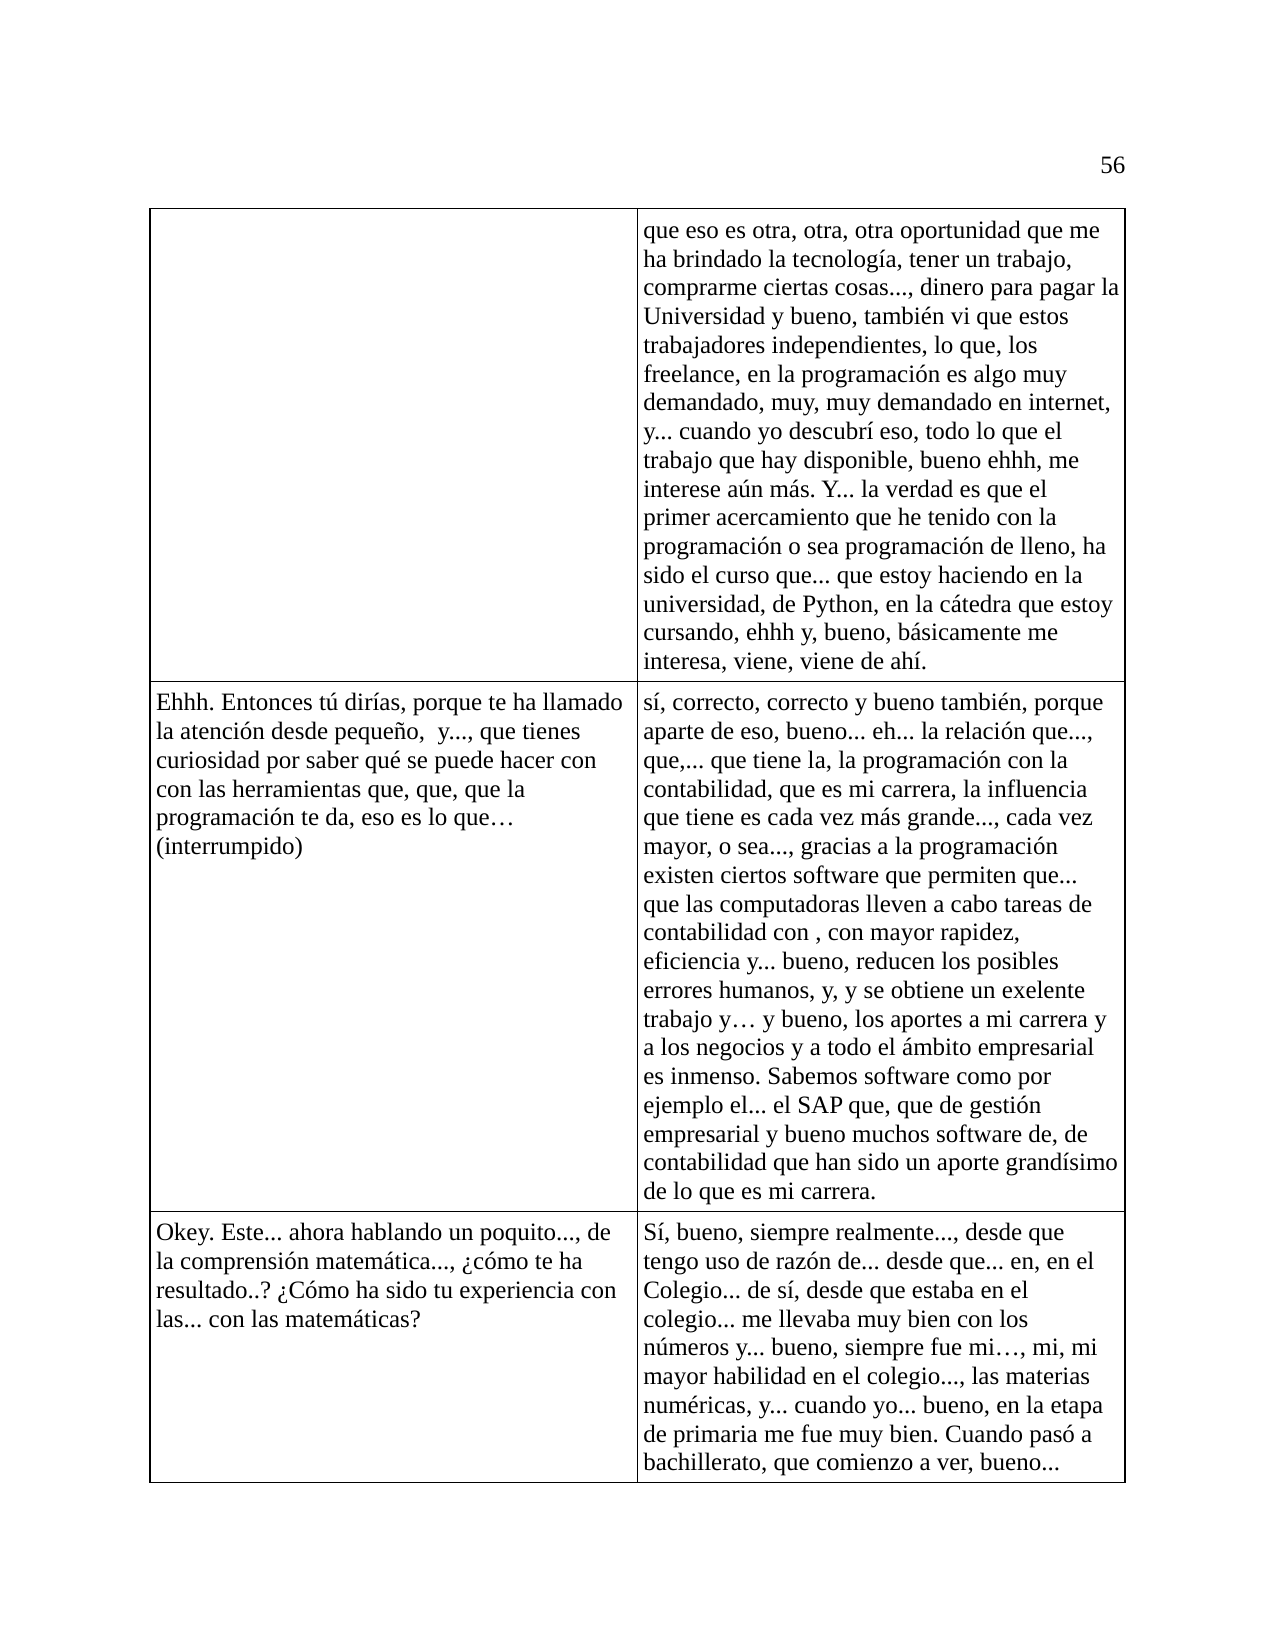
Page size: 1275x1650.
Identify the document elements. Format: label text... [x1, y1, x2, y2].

table_cell Ehhh. Entonces tú dirías, porque te ha llamado la atención desde pequeño, y..., que tienes curiosidad por saber qué se puede hacer con con las herramientas que, que, que la programación te da, eso es lo que… (interrumpido) [151, 682, 637, 1211]
table_cell que eso es otra, otra, otra oportunidad que me ha brindado la tecnología, tener un trabajo, comprarme ciertas cosas..., dinero para pagar la Universidad y bueno, también vi que estos trabajadores independientes, lo que, los freelance, en la programación es algo muy demandado, muy, muy demandado en internet, y... cuando yo descubrí eso, todo lo que el trabajo que hay disponible, bueno ehhh, me interese aún más. Y... la verdad es que el primer acercamiento que he tenido con la programación o sea programación de lleno, ha sido el curso que... que estoy haciendo en la universidad, de Python, en la cátedra que estoy cursando, ehhh y, bueno, básicamente me interesa, viene, viene de ahí. [638, 209, 1124, 681]
table_cell Sí, bueno, siempre realmente..., desde que tengo uso de razón de... desde que... en, en el Colegio... de sí, desde que estaba en el colegio... me llevaba muy bien con los números y... bueno, siempre fue mi…, mi, mi mayor habilidad en el colegio..., las materias numéricas, y... cuando yo... bueno, en la etapa de primaria me fue muy bien. Cuando pasó a bachillerato, que comienzo a ver, bueno... [638, 1212, 1124, 1482]
table_cell sí, correcto, correcto y bueno también, porque aparte de eso, bueno... eh... la relación que..., que,... que tiene la, la programación con la contabilidad, que es mi carrera, la influencia que tiene es cada vez más grande..., cada vez mayor, o sea..., gracias a la programación existen ciertos software que permiten que... que las computadoras lleven a cabo tareas de contabilidad con , con mayor rapidez, eficiencia y... bueno, reducen los posibles errores humanos, y, y se obtiene un exelente trabajo y… y bueno, los aportes a mi carrera y a los negocios y a todo el ámbito empresarial es inmenso. Sabemos software como por ejemplo el... el SAP que, que de gestión empresarial y bueno muchos software de, de contabilidad que han sido un aporte grandísimo de lo que es mi carrera. [638, 682, 1124, 1211]
table_cell [151, 209, 637, 681]
table_cell Okey. Este... ahora hablando un poquito..., de la comprensión matemática..., ¿cómo te ha resultado..? ¿Cómo ha sido tu experiencia con las... con las matemáticas? [151, 1212, 637, 1482]
